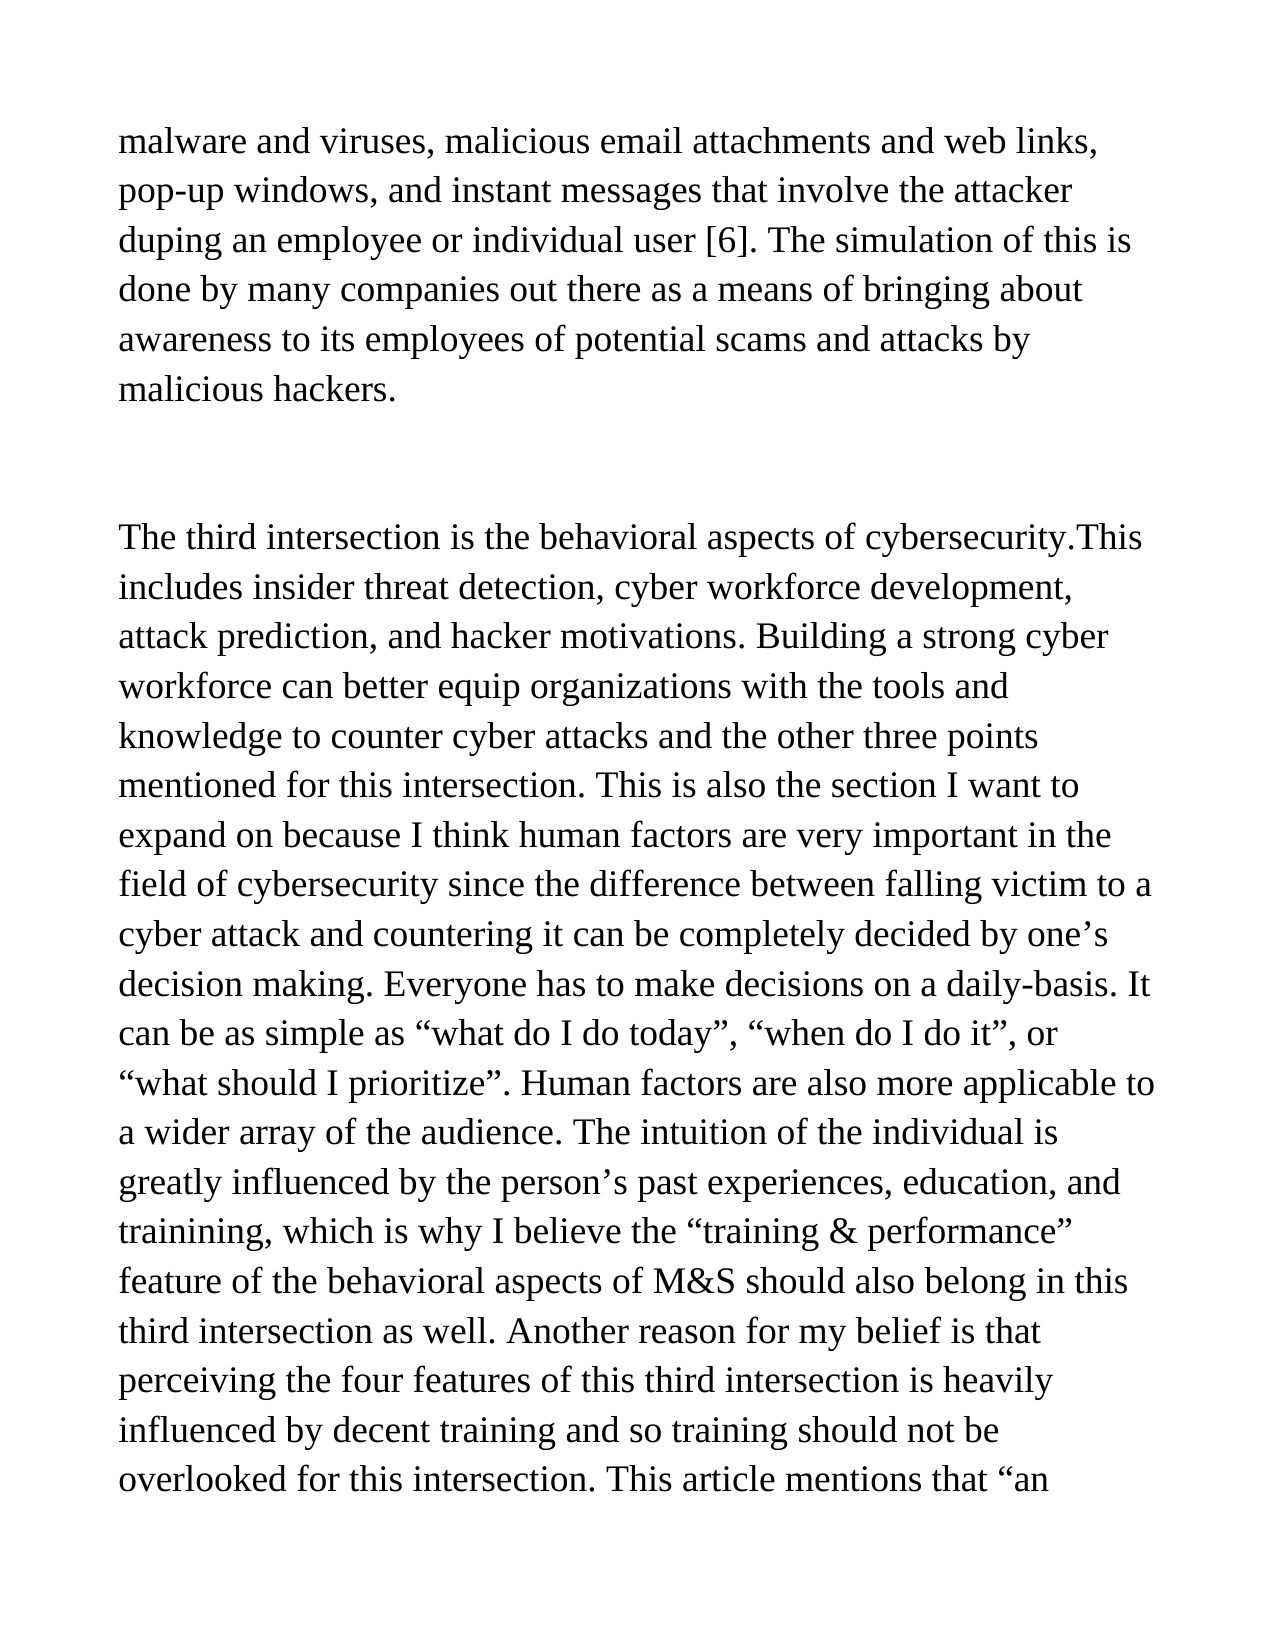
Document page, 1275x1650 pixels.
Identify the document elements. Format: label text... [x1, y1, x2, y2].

text The third intersection is the behavioral aspects of cybersecurity.This includes insider threat detection, cyber workforce development, attack prediction, and hacker motivations. Building a strong cyber workforce can better equip organizations with the tools and knowledge to counter cyber attacks and the other three points mentioned for this intersection. This is also the section I want to expand on because I think human factors are very important in the field of cybersecurity since the difference between falling victim to a cyber attack and countering it can be completely decided by one’s decision making. Everyone has to make decisions on a daily-basis. It can be as simple as “what do I do today”, “when do I do it”, or “what should I prioritize”. Human factors are also more applicable to a wider array of the audience. The intuition of the individual is greatly influenced by the person’s past experiences, education, and trainining, which is why I believe the “training & performance” feature of the behavioral aspects of M&S should also belong in this third intersection as well. Another reason for my belief is that perceiving the four features of this third intersection is heavily influenced by decent training and so training should not be overlooked for this intersection. This article mentions that “an [118, 515, 1157, 1500]
text malware and viruses, malicious email attachments and web links, pop-up windows, and instant messages that involve the attacker duping an employee or individual user [6]. The simulation of this is done by many companies out there as a means of bringing about awareness to its employees of potential scams and attacks by malicious hackers. [118, 118, 1157, 409]
